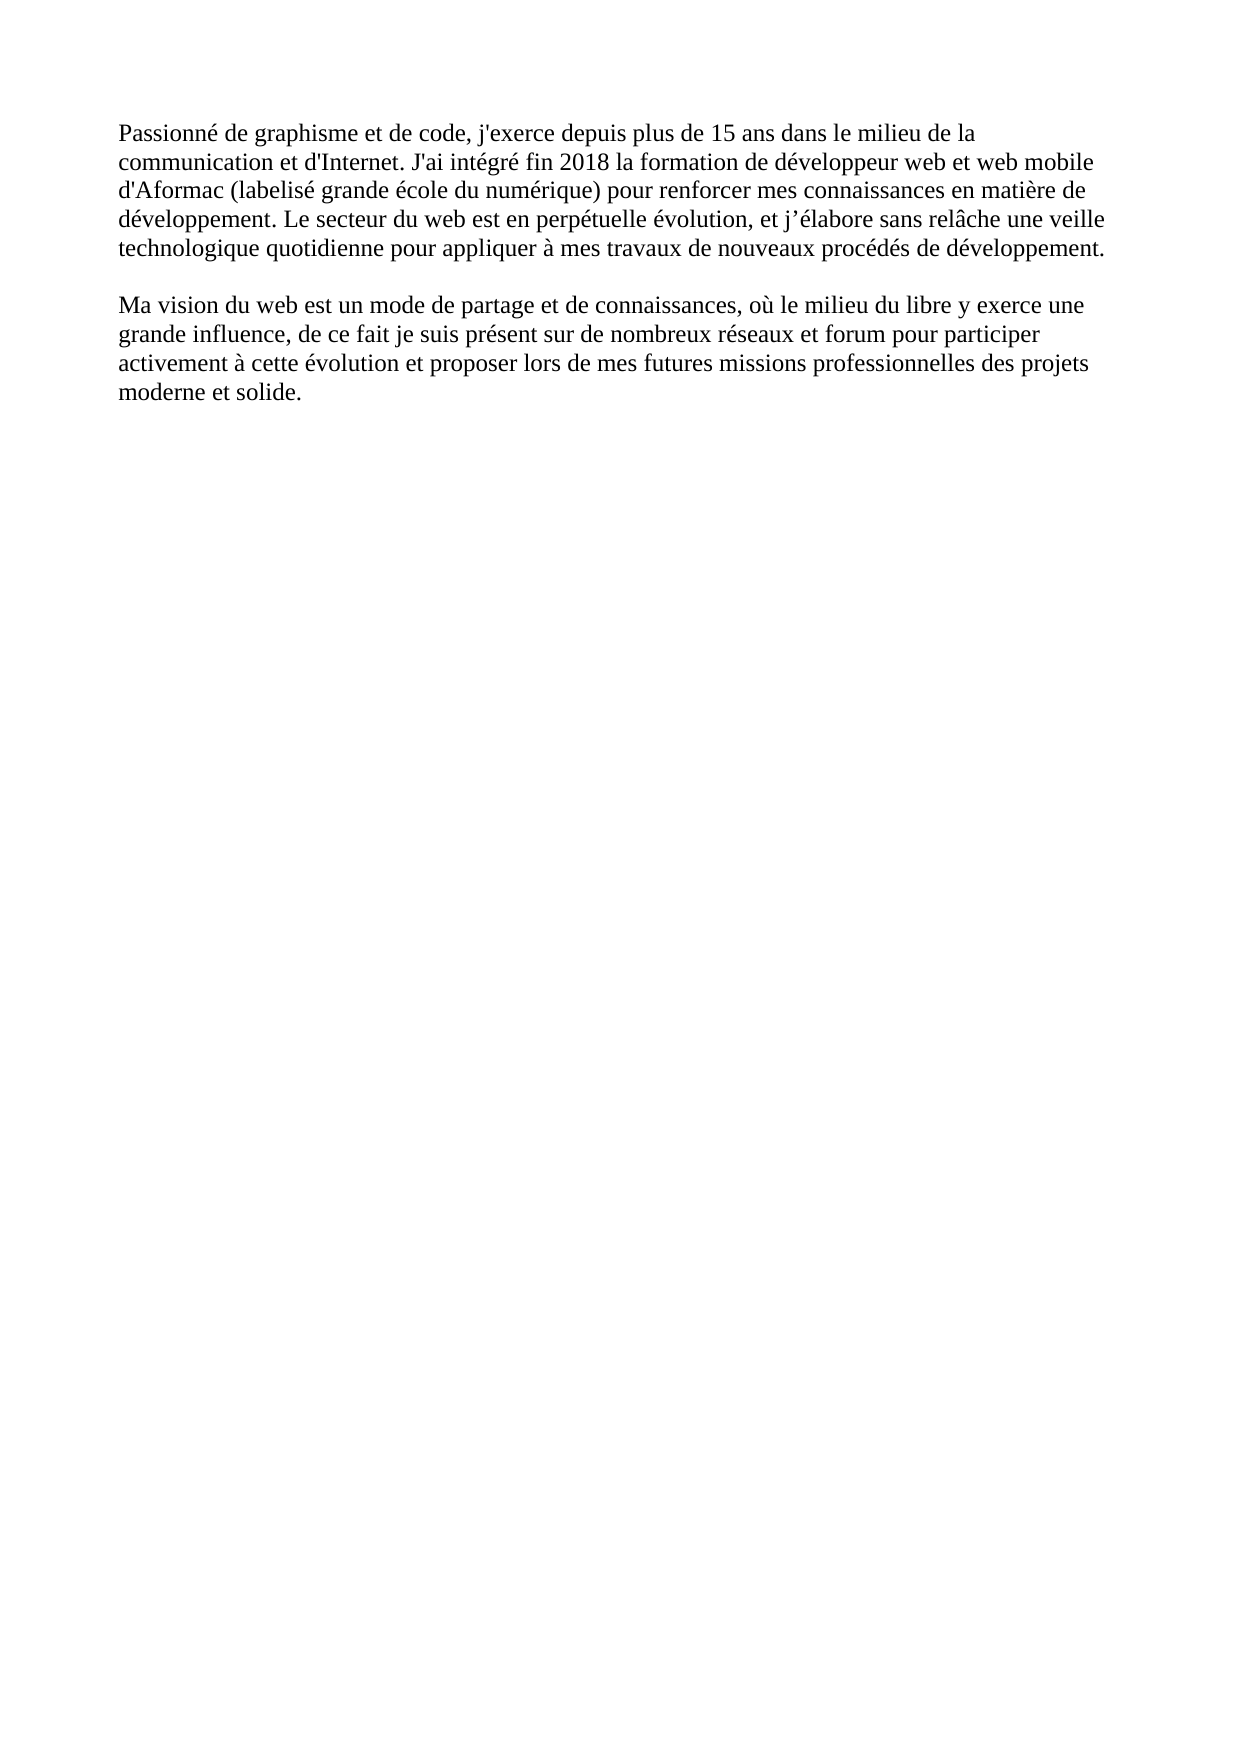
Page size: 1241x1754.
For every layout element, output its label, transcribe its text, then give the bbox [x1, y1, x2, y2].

text Ma vision du web est un mode de partage et de connaissances, où le milieu du libre y exerce une grande influence, de ce fait je suis présent sur de nombreux réseaux et forum pour participer activement à cette évolution et proposer lors de mes futures missions professionnelles des projets moderne et solide. [118, 291, 1122, 406]
text Passionné de graphisme et de code, j'exerce depuis plus de 15 ans dans le milieu de la communication et d'Internet. J'ai intégré fin 2018 la formation de développeur web et web mobile d'Aformac (labelisé grande école du numérique) pour renforcer mes connaissances en matière de développement. Le secteur du web est en perpétuelle évolution, et j’élabore sans relâche une veille technologique quotidienne pour appliquer à mes travaux de nouveaux procédés de développement. [118, 118, 1122, 262]
